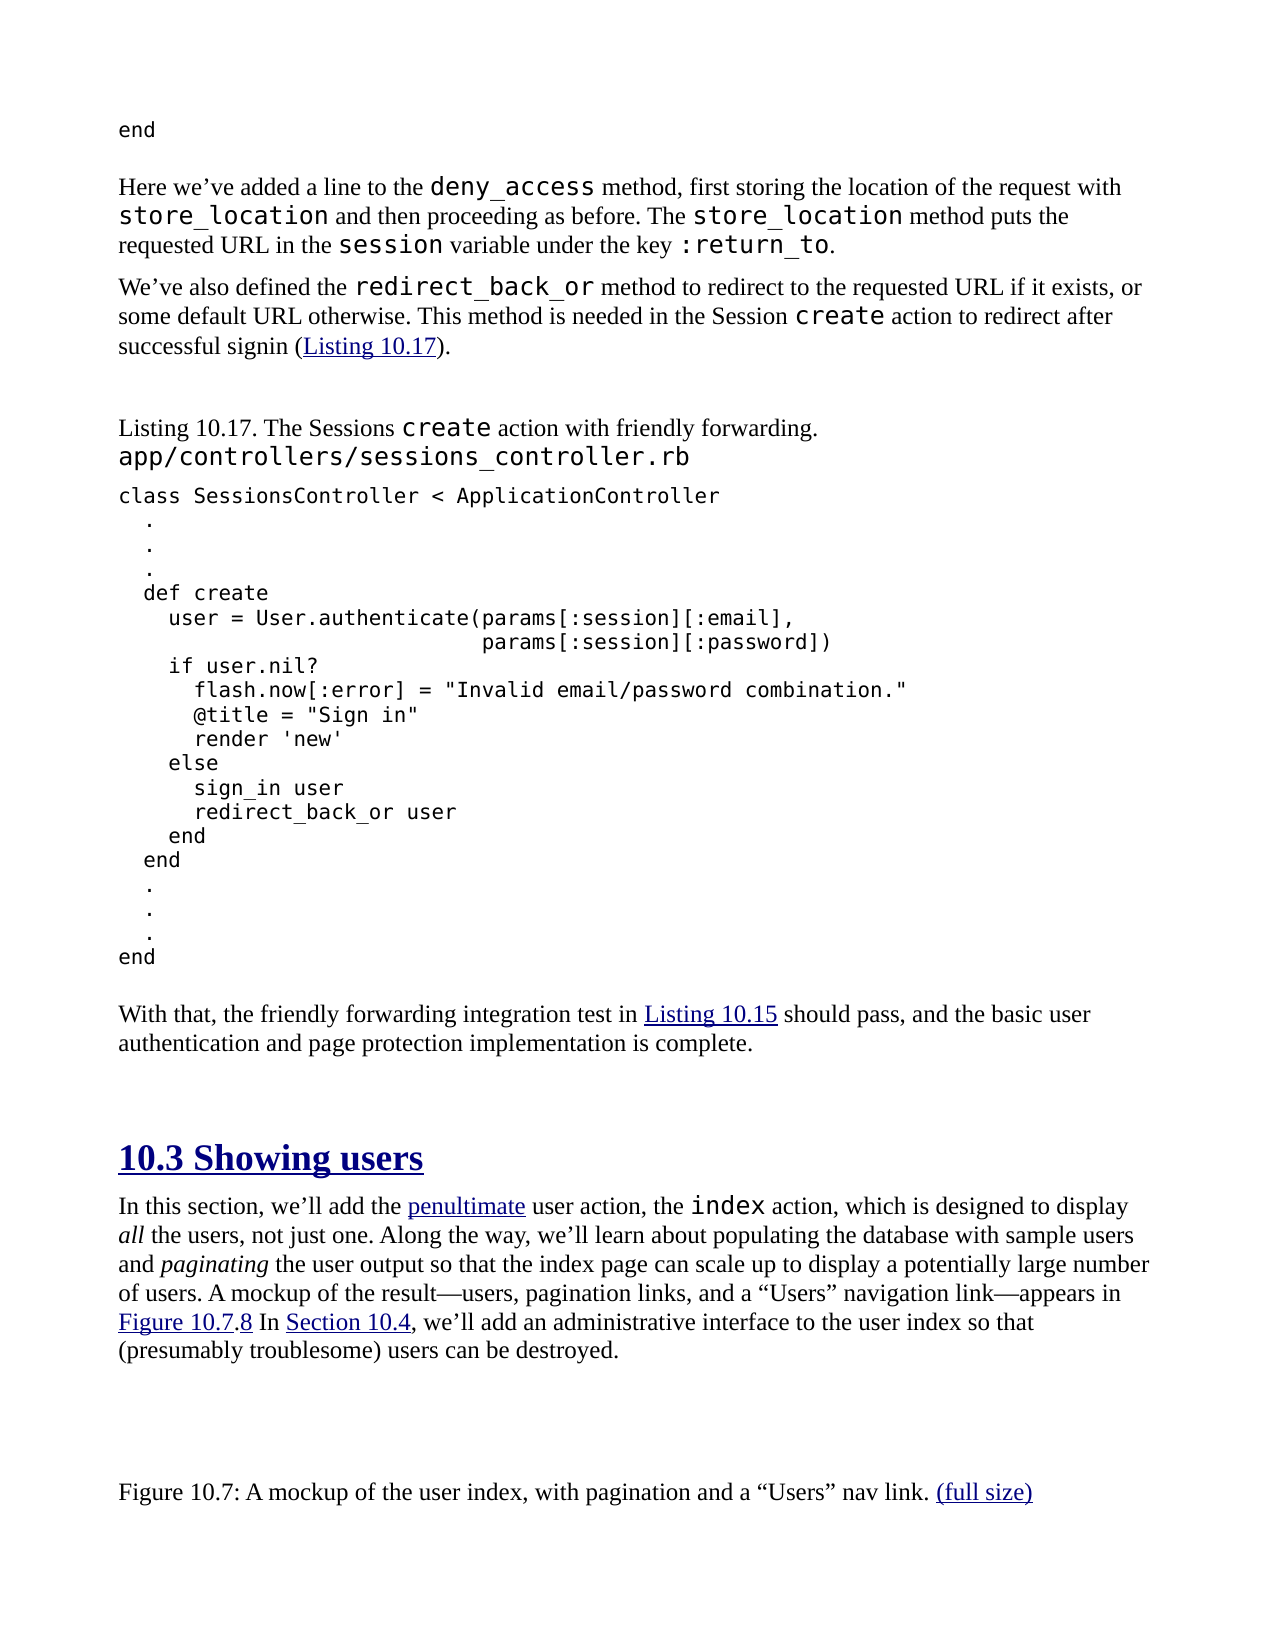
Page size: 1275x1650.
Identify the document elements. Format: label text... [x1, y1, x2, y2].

text if user.nil? [118, 654, 1157, 678]
text else [118, 751, 1157, 776]
text end [118, 824, 1157, 848]
text end [118, 118, 1157, 142]
text . [118, 508, 1157, 533]
text end [118, 945, 1157, 970]
text Figure 10.7: A mockup of the user index, with pagination and a “Users” nav link. (full size) [118, 1477, 1157, 1506]
text . [118, 897, 1157, 921]
text . [118, 873, 1157, 897]
text class SessionsController < ApplicationController [118, 484, 1157, 508]
text def create [118, 581, 1157, 606]
text . [118, 533, 1157, 557]
text @title = "Sign in" [118, 703, 1157, 727]
text With that, the friendly forwarding integration test in Listing 10.15 should pass, and the basic user authentication and page protection implementation is complete. [118, 999, 1157, 1057]
text Listing 10.17. The Sessions create action with friendly forwarding. app/controllers/sessions_controller.rb [118, 413, 1157, 472]
text We’ve also defined the redirect_back_or method to redirect to the requested URL if it exists, or some default URL otherwise. This method is needed in the Session create action to redirect after successful signin (Listing 10.17). [118, 272, 1157, 359]
text In this section, we’ll add the penultimate user action, the index action, which is designed to display all the users, not just one. Along the way, we’ll learn about populating the database with sample users and paginating the user output so that the index page can scale up to display a potentially large number of users. A mockup of the result—users, pagination links, and a “Users” navigation link—appears in Figure 10.7.8 In Section 10.4, we’ll add an administrative interface to the user index so that (presumably troublesome) users can be destroyed. [118, 1191, 1157, 1364]
text end [118, 848, 1157, 873]
text params[:session][:password]) [118, 630, 1157, 654]
text . [118, 557, 1157, 581]
text Here we’ve added a line to the deny_access method, first storing the location of the request with store_location and then proceeding as before. The store_location method puts the requested URL in the session variable under the key :return_to. [118, 172, 1157, 260]
text flash.now[:error] = "Invalid email/password combination." [118, 678, 1157, 703]
subtitle 10.3 Showing users [118, 1135, 1157, 1178]
text redirect_back_or user [118, 800, 1157, 824]
text sign_in user [118, 776, 1157, 800]
text user = User.authenticate(params[:session][:email], [118, 606, 1157, 630]
text render 'new' [118, 727, 1157, 751]
text . [118, 921, 1157, 945]
